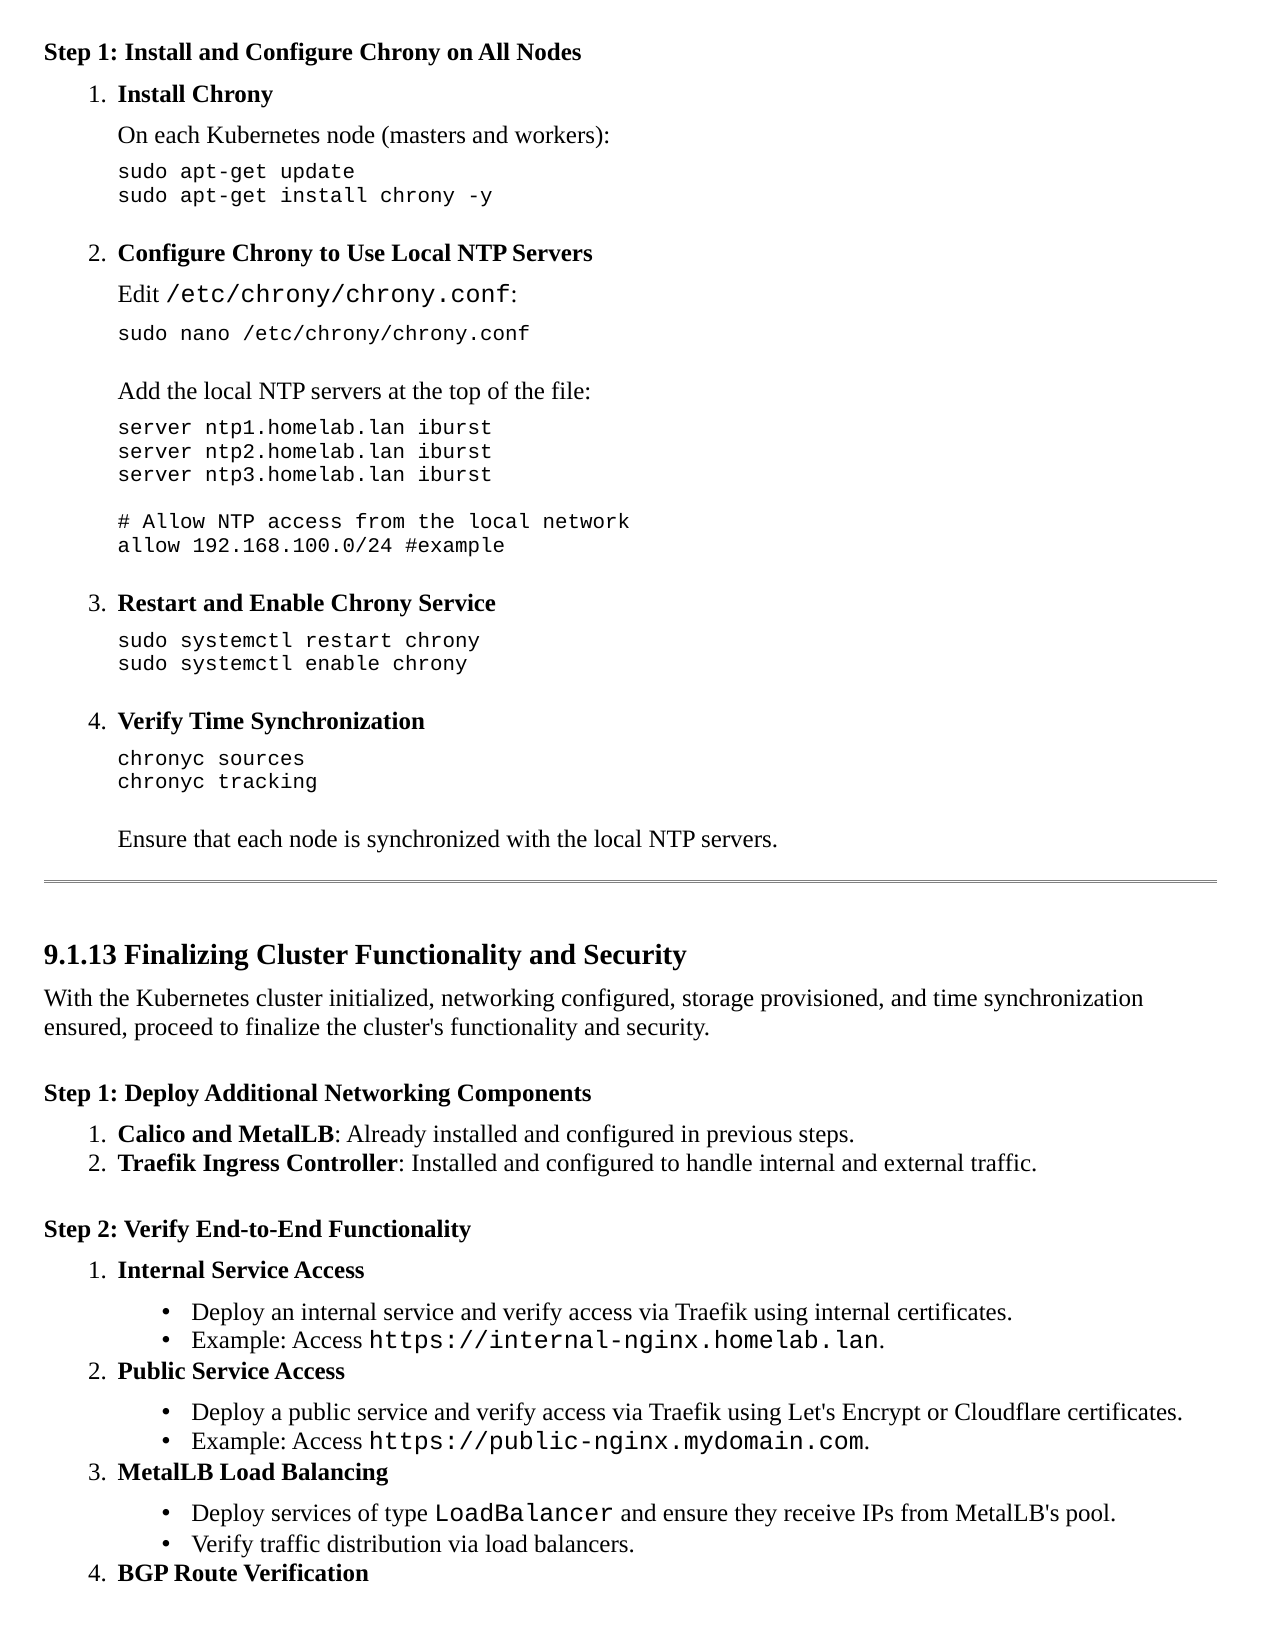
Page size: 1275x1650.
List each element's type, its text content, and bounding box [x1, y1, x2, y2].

list Verify traffic distribution via load balancers. [162, 1529, 1217, 1558]
subtitle 9.1.13 Finalizing Cluster Functionality and Security [44, 937, 1217, 970]
list sudo systemctl restart chrony [88, 629, 1217, 653]
list server ntp1.homelab.lan iburst [88, 417, 1217, 441]
list Traefik Ingress Controller: Installed and configured to handle internal and external traffic. [88, 1148, 1217, 1177]
list sudo apt-get install chrony -y [88, 185, 1217, 208]
list Add the local NTP servers at the top of the file: [88, 376, 1217, 404]
list Ensure that each node is synchronized with the local NTP servers. [88, 824, 1217, 853]
list Example: Access https://public-nginx.mydomain.com. [162, 1426, 1217, 1457]
list Verify Time Synchronization [88, 706, 1217, 735]
list sudo systemctl enable chrony [88, 653, 1217, 677]
text With the Kubernetes cluster initialized, networking configured, storage provisioned, and time synchronization ensured, proceed to finalize the cluster's functionality and security. [44, 983, 1217, 1040]
subtitle Step 2: Verify End-to-End Functionality [44, 1214, 1217, 1243]
list Install Chrony [88, 79, 1217, 107]
list Deploy an internal service and verify access via Traefik using internal certificates. [162, 1297, 1217, 1325]
list Restart and Enable Chrony Service [88, 588, 1217, 617]
list chronyc tracking [88, 771, 1217, 795]
list On each Kubernetes node (masters and workers): [88, 120, 1217, 149]
list Example: Access https://internal-nginx.homelab.lan. [162, 1325, 1217, 1356]
list Deploy a public service and verify access via Traefik using Let's Encrypt or Cloudflare certificates. [162, 1397, 1217, 1426]
list Internal Service Access [88, 1255, 1217, 1284]
subtitle Step 1: Deploy Additional Networking Components [44, 1078, 1217, 1107]
list Public Service Access [88, 1356, 1217, 1385]
list sudo apt-get update [88, 161, 1217, 185]
list Configure Chrony to Use Local NTP Servers [88, 238, 1217, 267]
list # Allow NTP access from the local network [88, 512, 1217, 535]
list allow 192.168.100.0/24 #example [88, 535, 1217, 559]
list sudo nano /etc/chrony/chrony.conf [88, 323, 1217, 346]
list Deploy services of type LoadBalancer and ensure they receive IPs from MetalLB's pool. [162, 1498, 1217, 1529]
list MetalLB Load Balancing [88, 1457, 1217, 1486]
list Edit /etc/chrony/chrony.conf: [88, 279, 1217, 310]
subtitle Step 1: Install and Configure Chrony on All Nodes [44, 37, 1217, 66]
list chronyc sources [88, 748, 1217, 771]
list Calico and MetalLB: Already installed and configured in previous steps. [88, 1119, 1217, 1148]
list BGP Route Verification [88, 1558, 1217, 1587]
list server ntp2.homelab.lan iburst [88, 441, 1217, 464]
list server ntp3.homelab.lan iburst [88, 464, 1217, 488]
